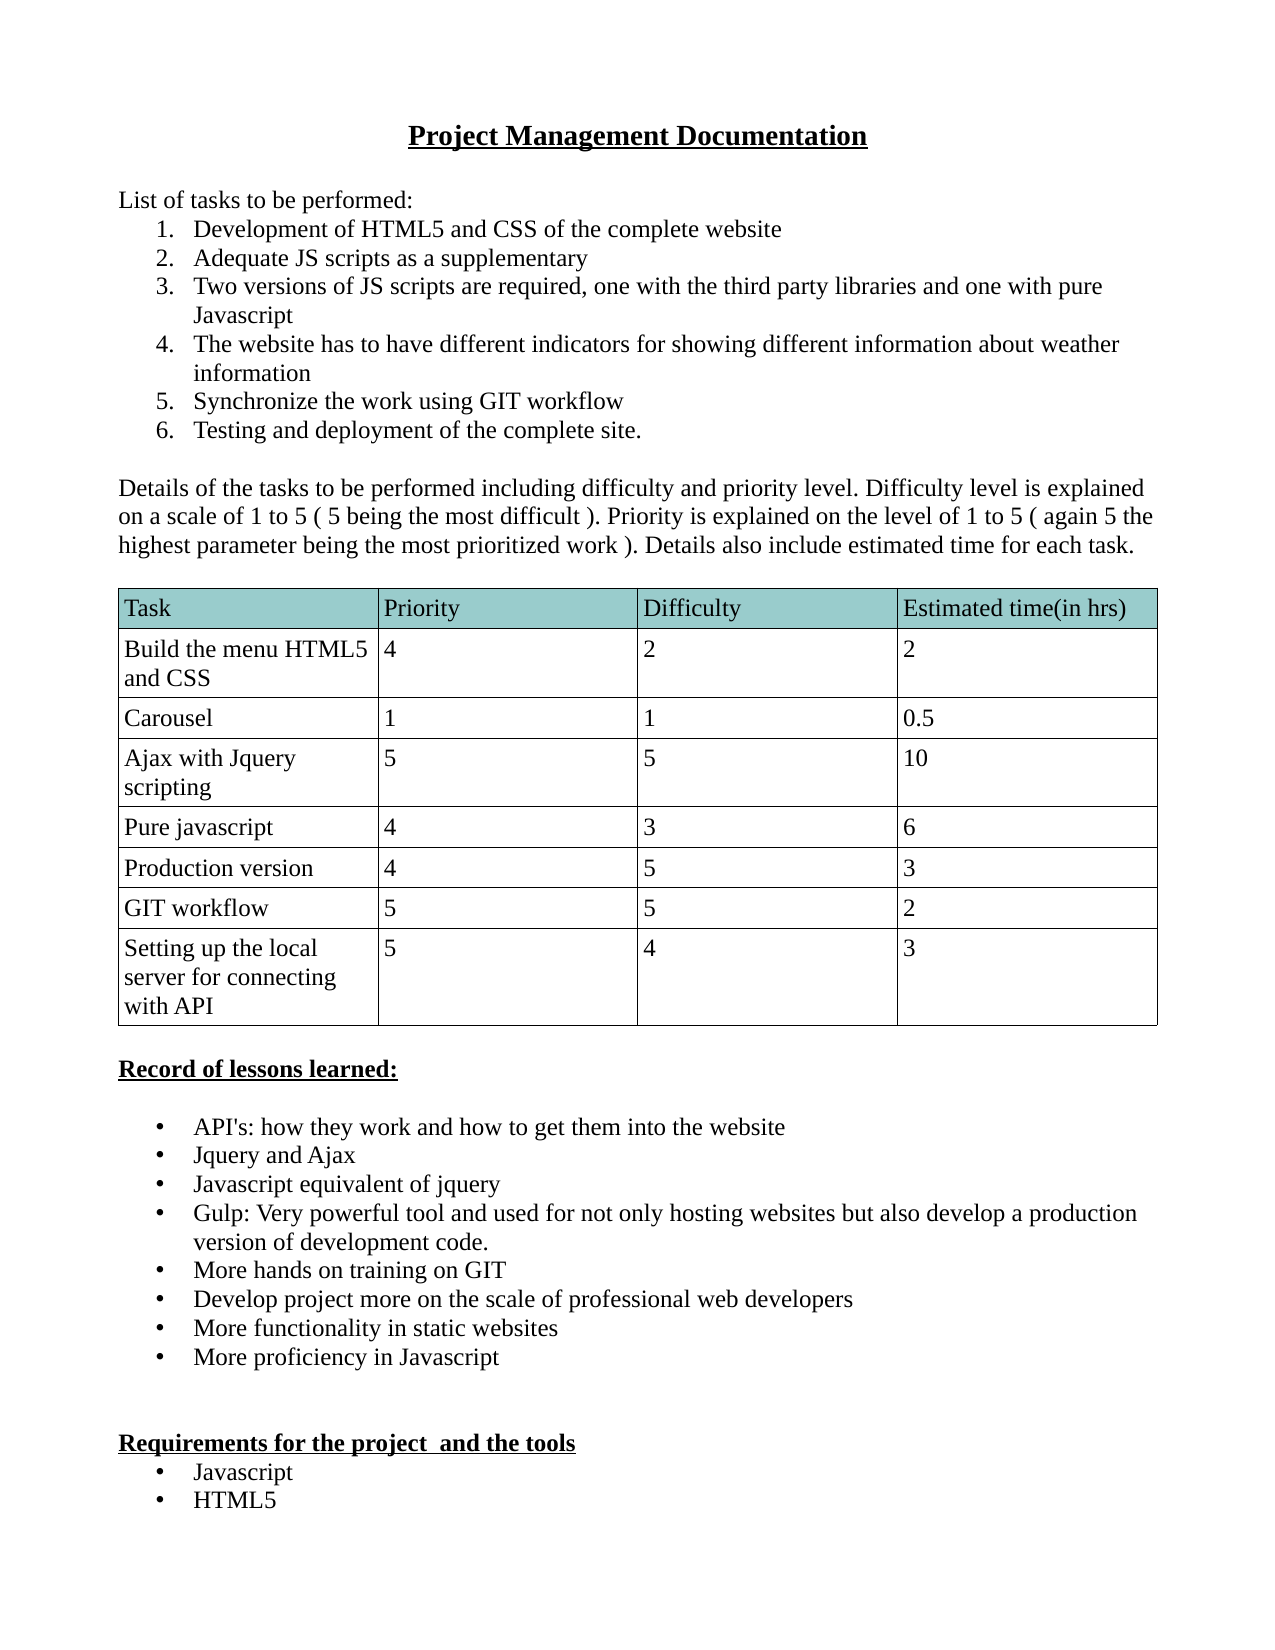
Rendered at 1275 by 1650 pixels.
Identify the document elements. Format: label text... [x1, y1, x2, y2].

list Javascript [156, 1457, 1157, 1485]
table_header Estimated time(in hrs) [898, 589, 1157, 628]
list Develop project more on the scale of professional web developers [156, 1284, 1157, 1313]
text Record of lessons learned: [118, 1054, 1157, 1083]
table_cell Carousel [119, 698, 378, 737]
text Requirements for the project and the tools [118, 1428, 1157, 1457]
table_header Difficulty [638, 589, 897, 628]
list More functionality in static websites [156, 1313, 1157, 1342]
text Details of the tasks to be performed including difficulty and priority level. Difficulty level is explained on a scale of 1 to 5 ( 5 being the most difficult ). Priority is explained on the level of 1 to 5 ( again 5 the highest parameter being the most prioritized work ). Details also include estimated time for each task. [118, 473, 1157, 559]
table_cell 2 [638, 629, 897, 697]
list The website has to have different indicators for showing different information about weather information [156, 329, 1157, 386]
list More hands on training on GIT [156, 1255, 1157, 1284]
table_cell 2 [898, 888, 1157, 927]
table_cell 0.5 [898, 698, 1157, 737]
list More proficiency in Javascript [156, 1342, 1157, 1370]
list Javascript equivalent of jquery [156, 1169, 1157, 1198]
list Development of HTML5 and CSS of the complete website [156, 214, 1157, 243]
table_cell 4 [379, 629, 637, 697]
table_header Priority [379, 589, 637, 628]
table_cell 4 [379, 848, 637, 887]
list API's: how they work and how to get them into the website [156, 1112, 1157, 1140]
table_cell 5 [379, 888, 637, 927]
table_cell 5 [638, 848, 897, 887]
list Adequate JS scripts as a supplementary [156, 243, 1157, 271]
table_cell 1 [379, 698, 637, 737]
table_cell 5 [379, 739, 637, 806]
table_cell 10 [898, 739, 1157, 806]
list Synchronize the work using GIT workflow [156, 386, 1157, 415]
table_cell GIT workflow [119, 888, 378, 927]
table_cell Setting up the local server for connecting with API [119, 929, 378, 1025]
list Jquery and Ajax [156, 1140, 1157, 1169]
table_cell 2 [898, 629, 1157, 697]
list Testing and deployment of the complete site. [156, 415, 1157, 444]
table_cell Production version [119, 848, 378, 887]
table_cell 1 [638, 698, 897, 737]
list HTML5 [156, 1485, 1157, 1514]
list Two versions of JS scripts are required, one with the third party libraries and one with pure Javascript [156, 271, 1157, 329]
table_cell 4 [638, 929, 897, 1025]
table_cell 4 [379, 807, 637, 847]
text List of tasks to be performed: [118, 185, 1157, 214]
table_cell 6 [898, 807, 1157, 847]
table_cell 5 [638, 888, 897, 927]
table_cell 3 [638, 807, 897, 847]
table_cell 3 [898, 929, 1157, 1025]
table_cell Ajax with Jquery scripting [119, 739, 378, 806]
table_header Task [119, 589, 378, 628]
text Project Management Documentation [118, 118, 1157, 152]
table_cell Pure javascript [119, 807, 378, 847]
list Gulp: Very powerful tool and used for not only hosting websites but also develop a production version of development code. [156, 1198, 1157, 1255]
table_cell 5 [379, 929, 637, 1025]
table_cell Build the menu HTML5 and CSS [119, 629, 378, 697]
table_cell 5 [638, 739, 897, 806]
table_cell 3 [898, 848, 1157, 887]
